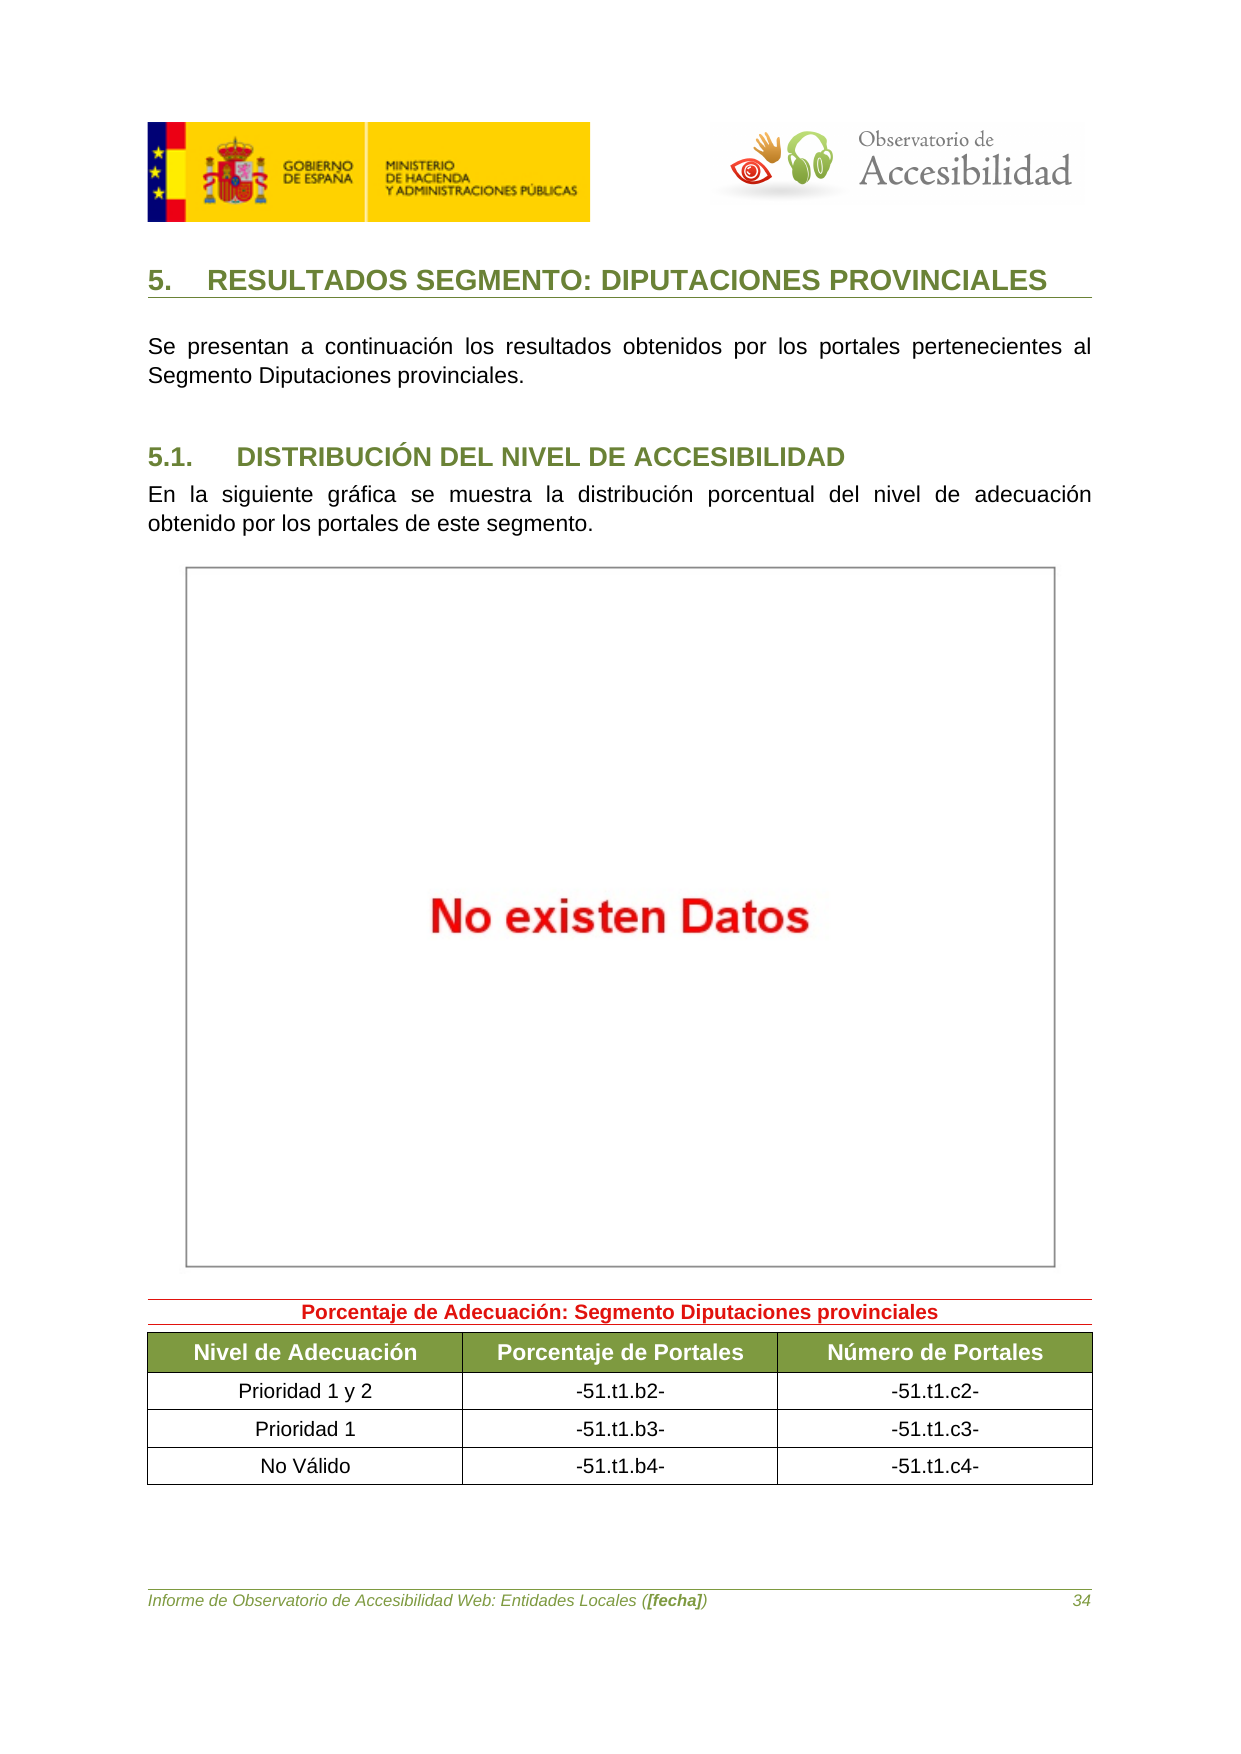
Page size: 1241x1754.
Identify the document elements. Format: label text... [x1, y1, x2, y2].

table_cell -51.t1.c4- [778, 1448, 1092, 1484]
picture [178, 564, 1062, 1274]
table_cell -51.t1.c3- [778, 1410, 1092, 1447]
table_cell -51.t1.b4- [463, 1448, 777, 1484]
table_cell -51.t1.b3- [463, 1410, 777, 1447]
table_cell No Válido [148, 1448, 462, 1484]
text Porcentaje de Adecuación: Segmento Diputaciones provinciales [148, 1300, 1092, 1324]
picture [710, 122, 1086, 205]
table_cell Prioridad 1 [148, 1410, 462, 1447]
table_header Nivel de Adecuación [148, 1333, 462, 1372]
table_header Número de Portales [778, 1333, 1092, 1372]
table_cell Prioridad 1 y 2 [148, 1373, 462, 1409]
table_header Porcentaje de Portales [463, 1333, 777, 1372]
text En la siguiente gráfica se muestra la distribución porcentual del nivel de adecuación obtenido por los portales de este segmento. [148, 481, 1092, 537]
table_cell -51.t1.c2- [778, 1373, 1092, 1409]
subtitle Resultados Segmento: Diputaciones provinciales [148, 263, 1092, 297]
text Se presentan a continuación los resultados obtenidos por los portales pertenecientes al Segmento Diputaciones provinciales. [148, 333, 1092, 388]
table_cell -51.t1.b2- [463, 1373, 777, 1409]
subtitle Distribución del nivel de accesibilidad [148, 441, 1092, 472]
picture [147, 122, 591, 222]
